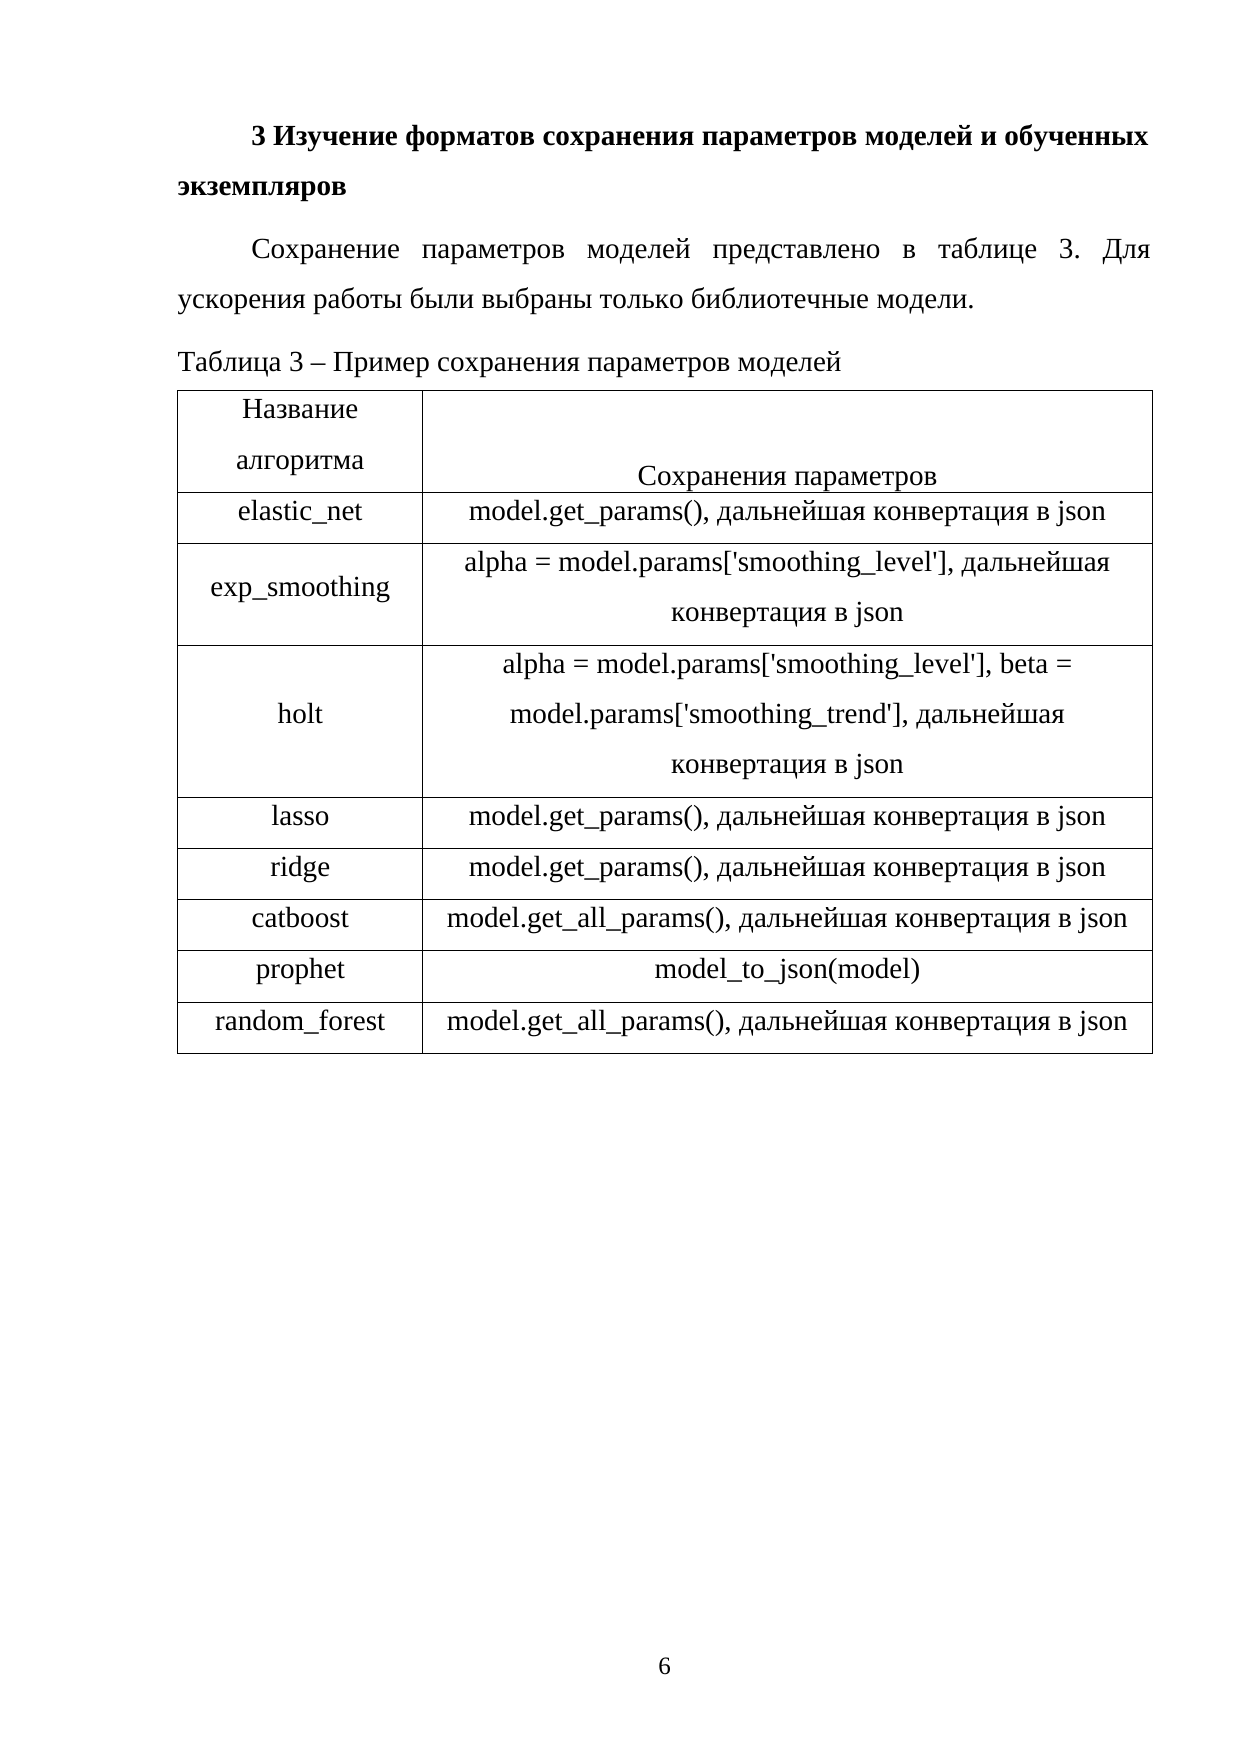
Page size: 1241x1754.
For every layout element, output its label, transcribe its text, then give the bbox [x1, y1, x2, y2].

text Сохранение параметров моделей представлено в таблице 3. Для ускорения работы были выбраны только библиотечные модели. [177, 231, 1152, 315]
table_cell alpha = model.params['smoothing_level'], beta = model.params['smoothing_trend'], дальнейшая конвертация в json [423, 646, 1152, 797]
table_cell model.get_params(), дальнейшая конвертация в json [423, 493, 1152, 543]
table_cell lasso [178, 798, 422, 848]
table_header Название алгоритма [178, 391, 422, 492]
text Таблица 3 – Пример сохранения параметров моделей [177, 344, 1152, 378]
table_cell model_to_json(model) [423, 951, 1152, 1002]
table_cell alpha = model.params['smoothing_level'], дальнейшая конвертация в json [423, 544, 1152, 645]
table_cell exp_smoothing [178, 544, 422, 645]
table_cell model.get_all_params(), дальнейшая конвертация в json [423, 1003, 1152, 1053]
table_cell model.get_params(), дальнейшая конвертация в json [423, 849, 1152, 899]
table_cell elastic_net [178, 493, 422, 543]
table_cell ridge [178, 849, 422, 899]
table_cell random_forest [178, 1003, 422, 1053]
subtitle Изучение форматов сохранения параметров моделей и обученных экземпляров [177, 118, 1152, 202]
table_cell model.get_all_params(), дальнейшая конвертация в json [423, 900, 1152, 950]
table_cell catboost [178, 900, 422, 950]
table_cell holt [178, 646, 422, 797]
table_header Сохранения параметров [423, 391, 1152, 492]
table_cell prophet [178, 951, 422, 1002]
table_cell model.get_params(), дальнейшая конвертация в json [423, 798, 1152, 848]
